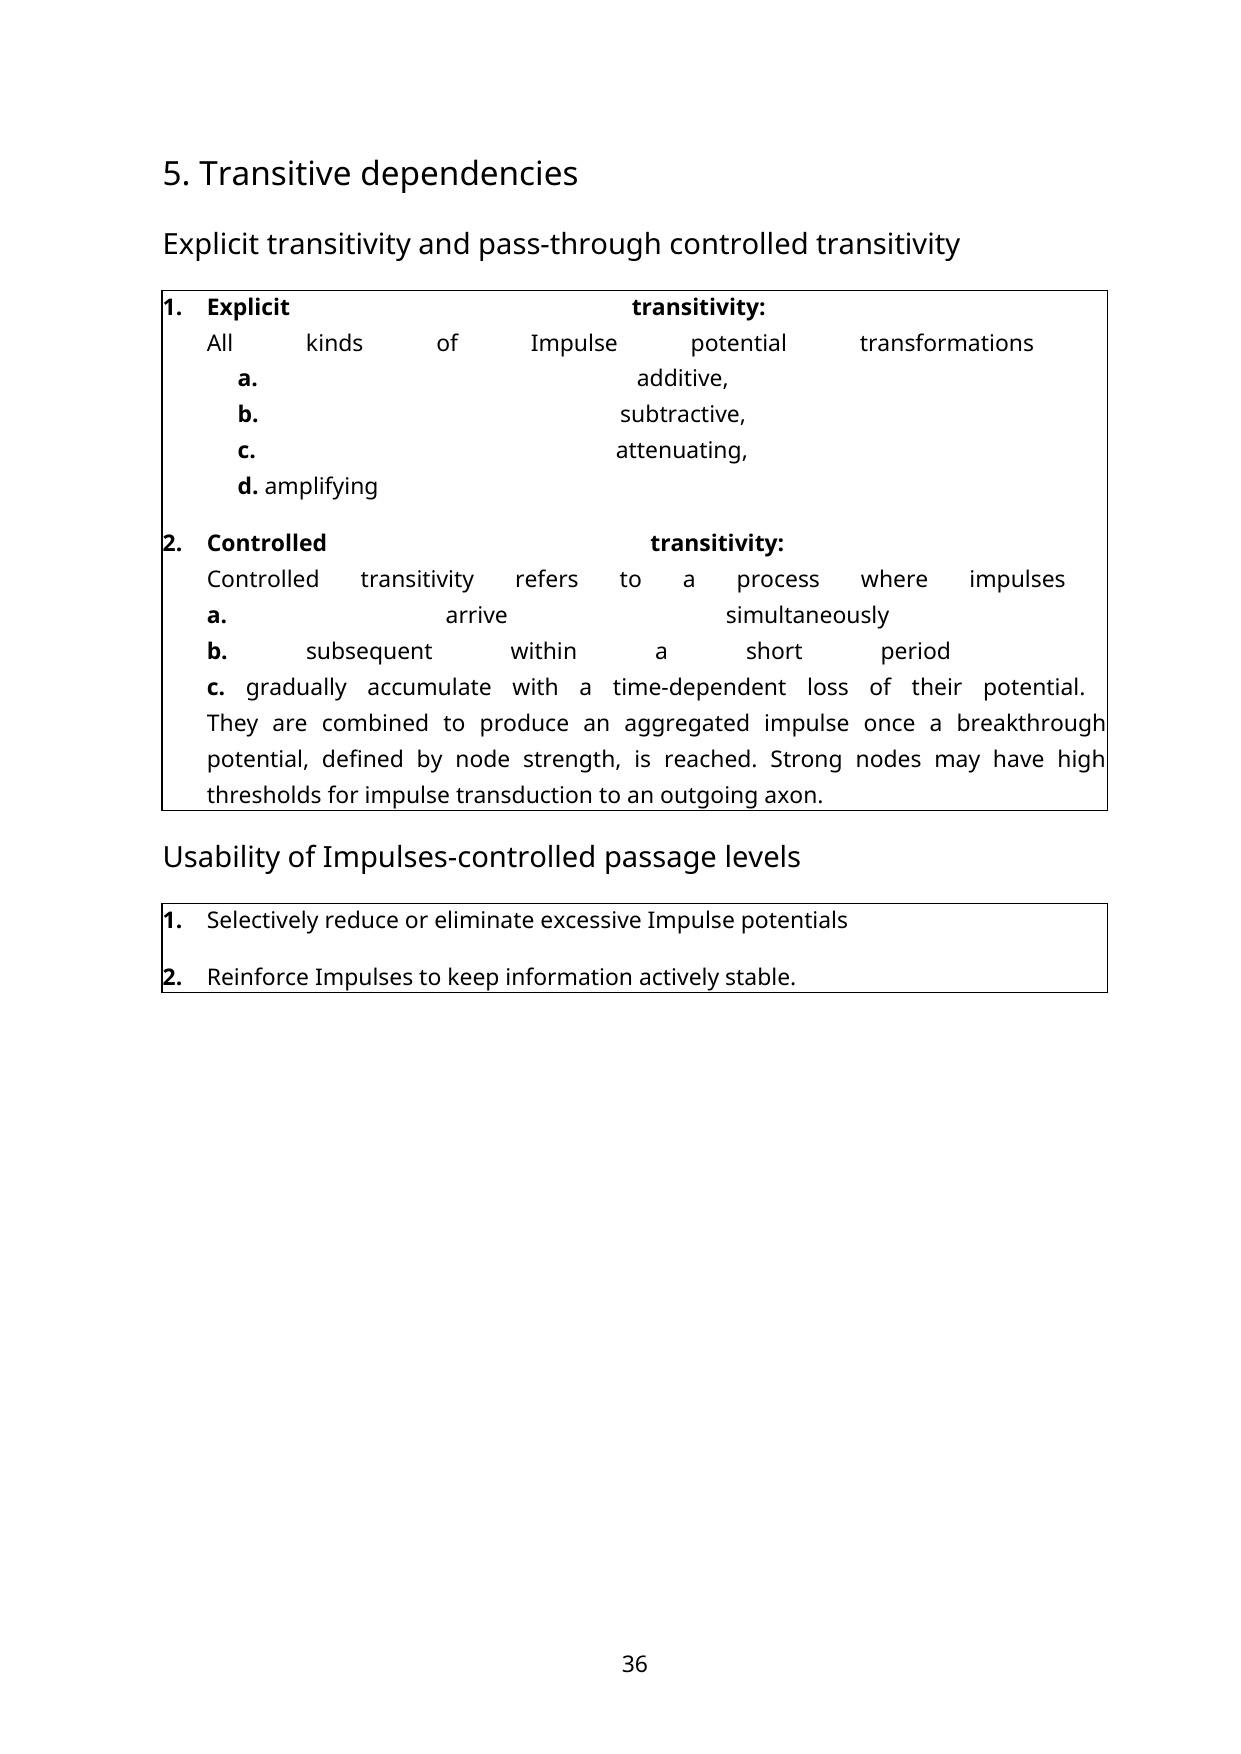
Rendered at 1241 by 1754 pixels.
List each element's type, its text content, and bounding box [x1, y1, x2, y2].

subtitle Usability of Impulses-controlled passage levels [162, 836, 1090, 876]
list Controlled transitivity: Controlled transitivity refers to a process where impulses a. arrive simultaneously b. subsequent within a short period c. gradually accumulate with a time-dependent loss of their potential. They are combined to produce an aggregated impulse once a breakthrough potential, defined by node strength, is reached. Strong nodes may have high thresholds for impulse transduction to an outgoing axon. [163, 526, 1107, 810]
list Reinforce Impulses to keep information actively stable. [163, 959, 1107, 992]
subtitle Explicit transitivity and pass-through controlled transitivity [162, 223, 1090, 263]
list Explicit transitivity: All kinds of Impulse potential transformations a. additive, b. subtractive, c. attenuating, d. amplifying [163, 291, 1107, 501]
list Selectively reduce or eliminate excessive Impulse potentials [163, 904, 1107, 935]
subtitle 5. Transitive dependencies [162, 150, 1090, 195]
